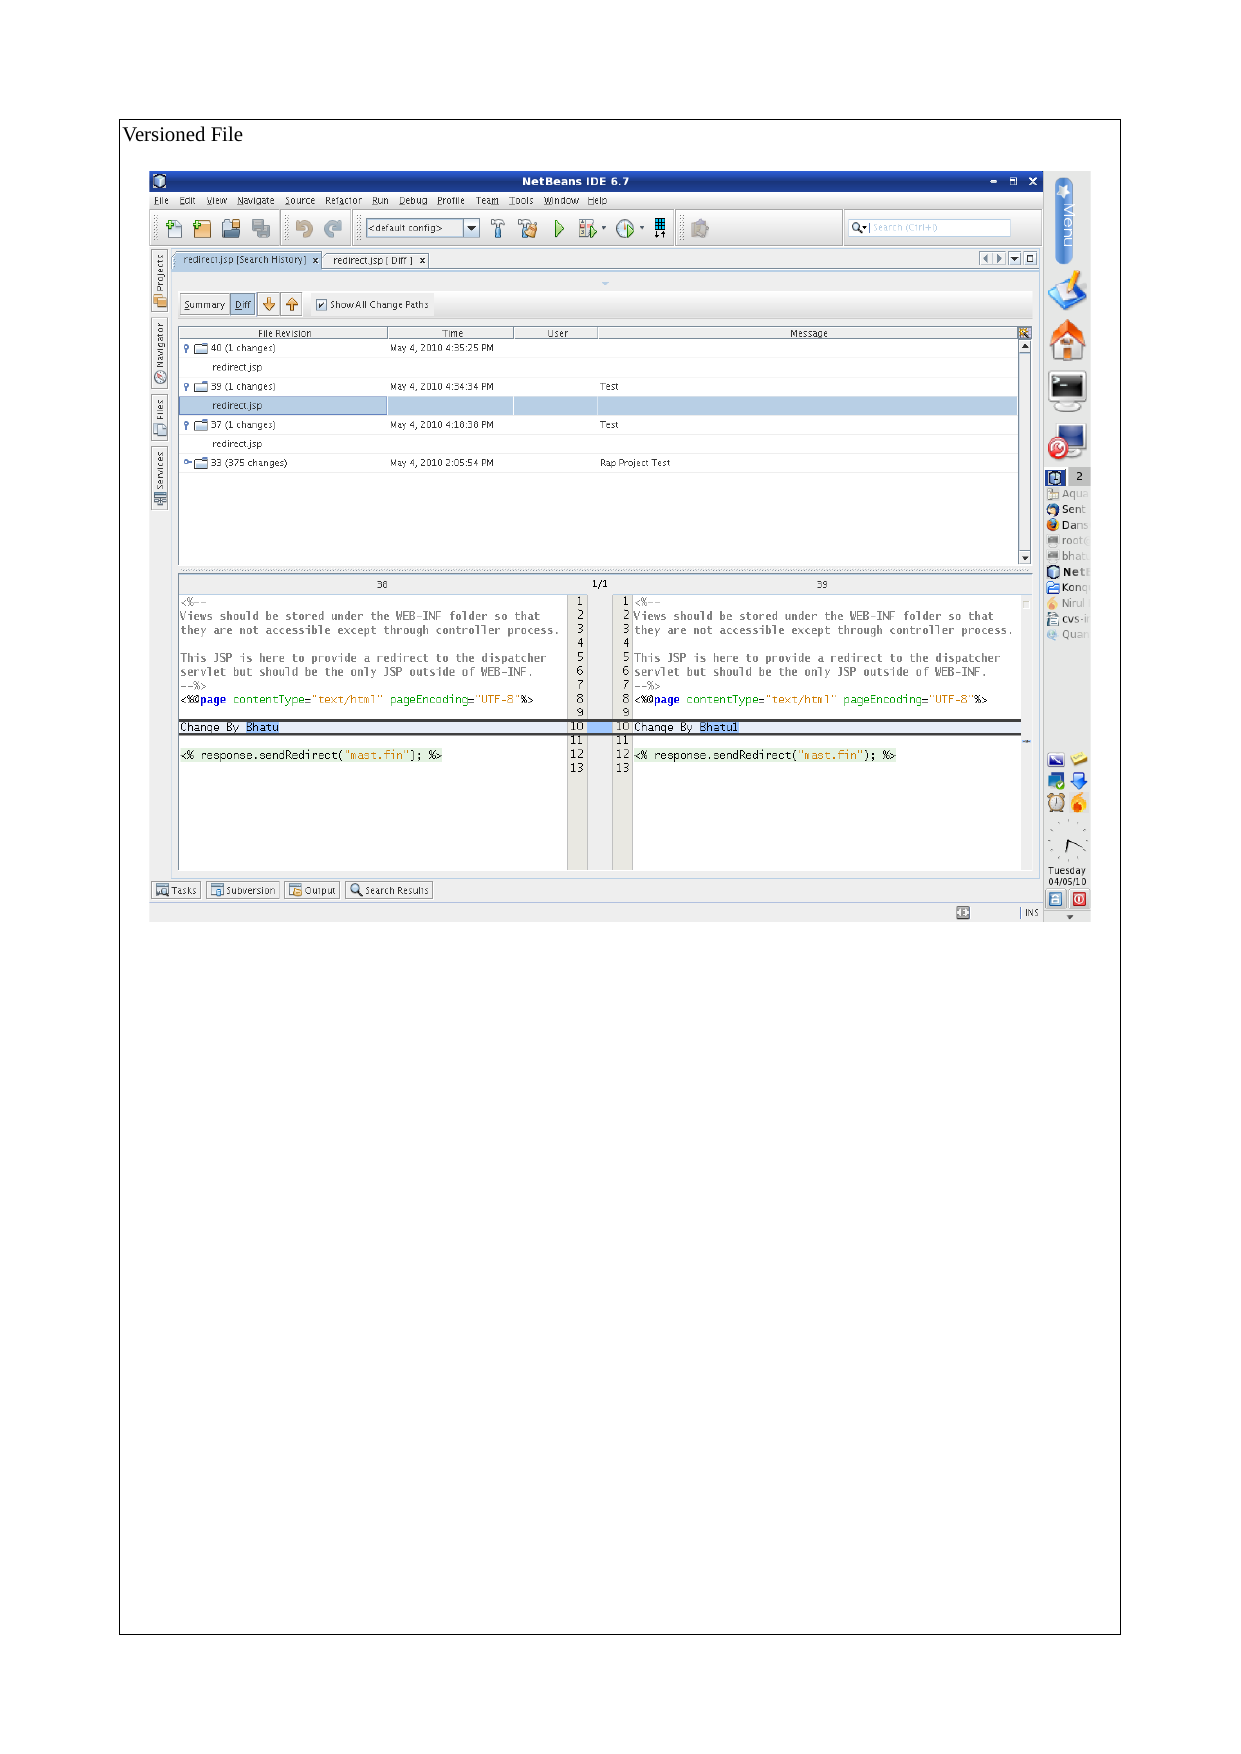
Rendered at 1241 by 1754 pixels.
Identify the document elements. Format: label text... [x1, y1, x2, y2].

picture [149, 171, 1091, 922]
text Versioned File [122, 122, 1118, 146]
